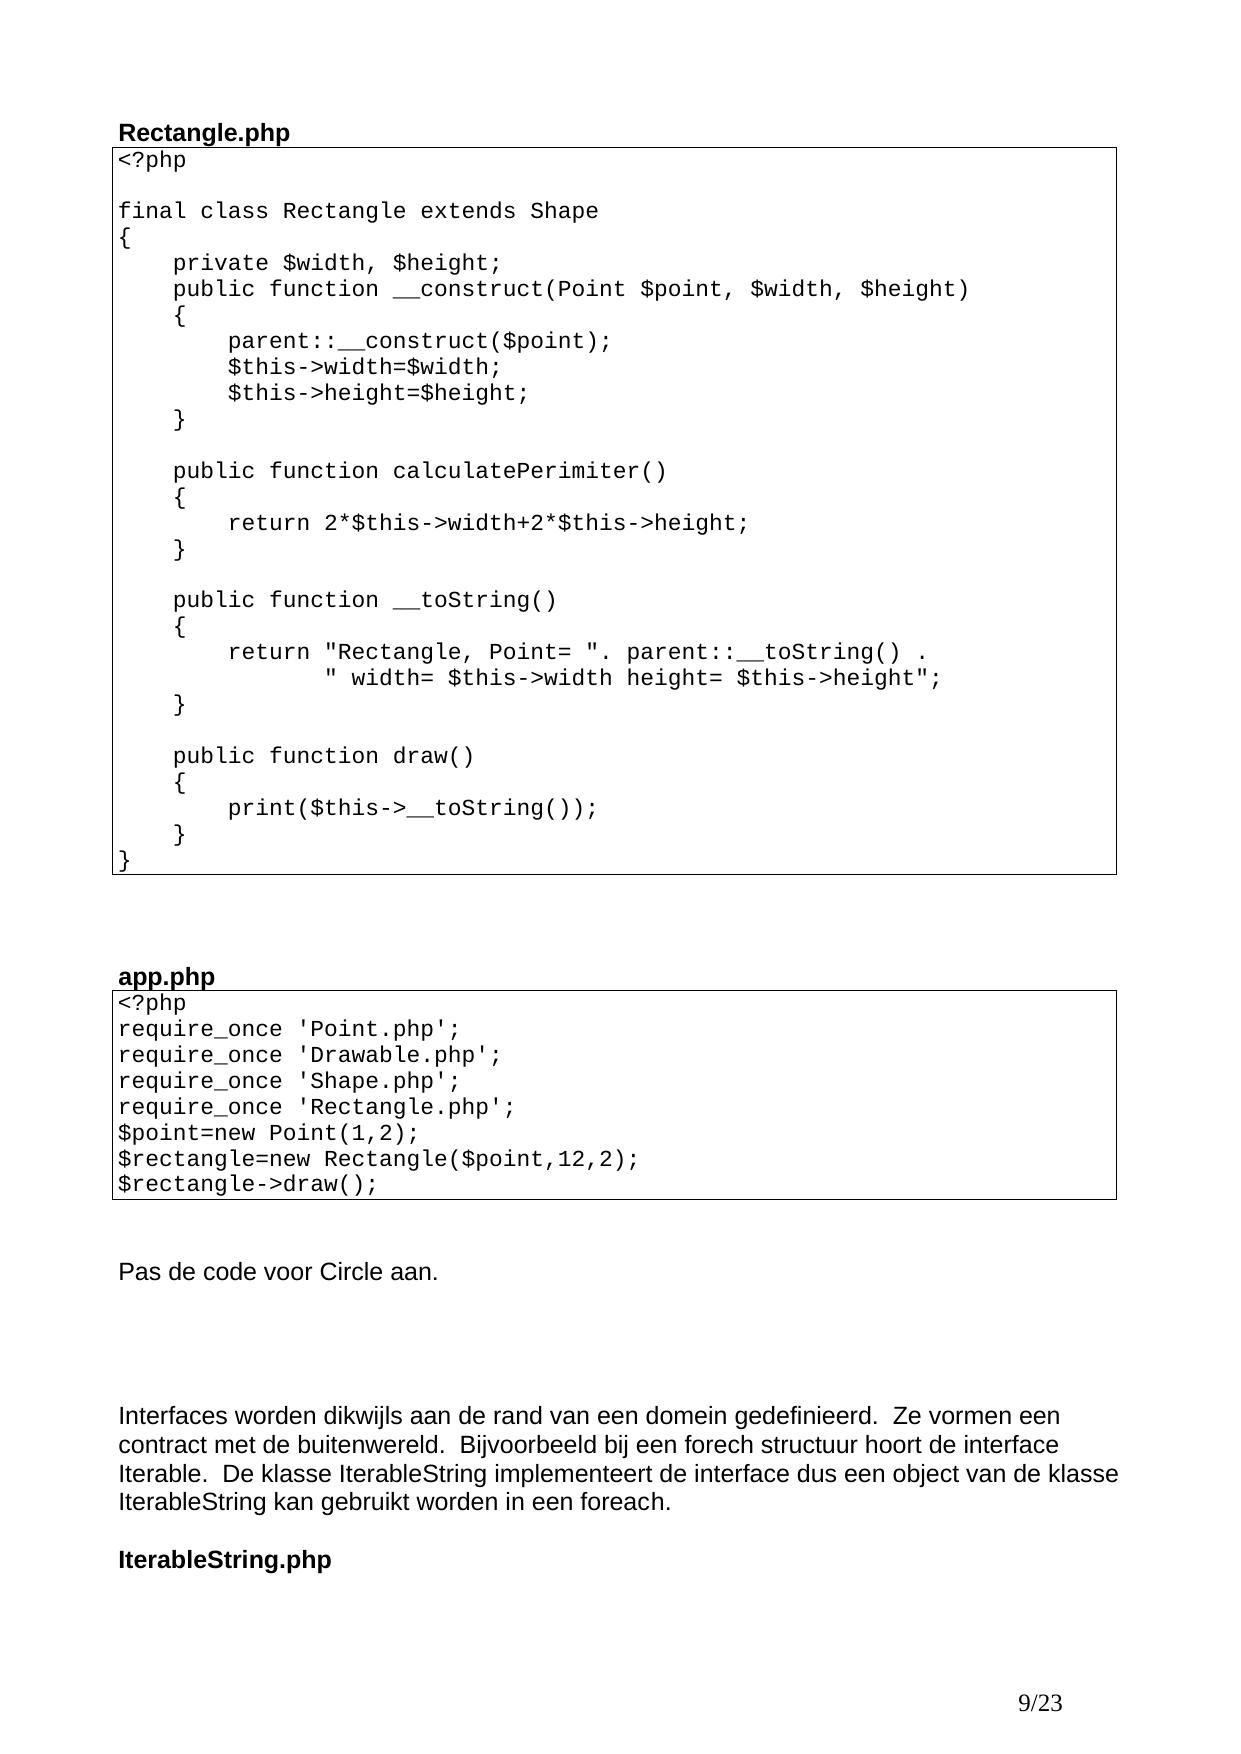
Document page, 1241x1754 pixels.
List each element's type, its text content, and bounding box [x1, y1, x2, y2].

text IterableString.php [118, 1516, 1122, 1573]
text Pas de code voor Circle aan. [118, 1257, 1122, 1286]
text Rectangle.php [118, 118, 1122, 147]
table_header <?php final class Rectangle extends Shape { private $width, $height; public function __construct(Point $point, $width, $height) { parent::__construct($point); $this->width=$width; $this->height=$height; } public function calculatePerimiter() { return 2*$this->width+2*$this->height; } public function __toString() { return "Rectangle, Point= ". parent::__toString() . " width= $this->width height= $this->height"; } public function draw() { print($this->__toString()); } } [113, 148, 1116, 874]
text Interfaces worden dikwijls aan de rand van een domein gedefinieerd. Ze vormen een contract met de buitenwereld. Bijvoorbeeld bij een forech structuur hoort de interface Iterable. De klasse IterableString implementeert de interface dus een object van de klasse IterableString kan gebruikt worden in een foreach. [118, 1401, 1122, 1516]
text app.php [118, 961, 1122, 990]
table_header <?php require_once 'Point.php'; require_once 'Drawable.php'; require_once 'Shape.php'; require_once 'Rectangle.php'; $point=new Point(1,2); $rectangle=new Rectangle($point,12,2); $rectangle->draw(); [113, 991, 1116, 1199]
